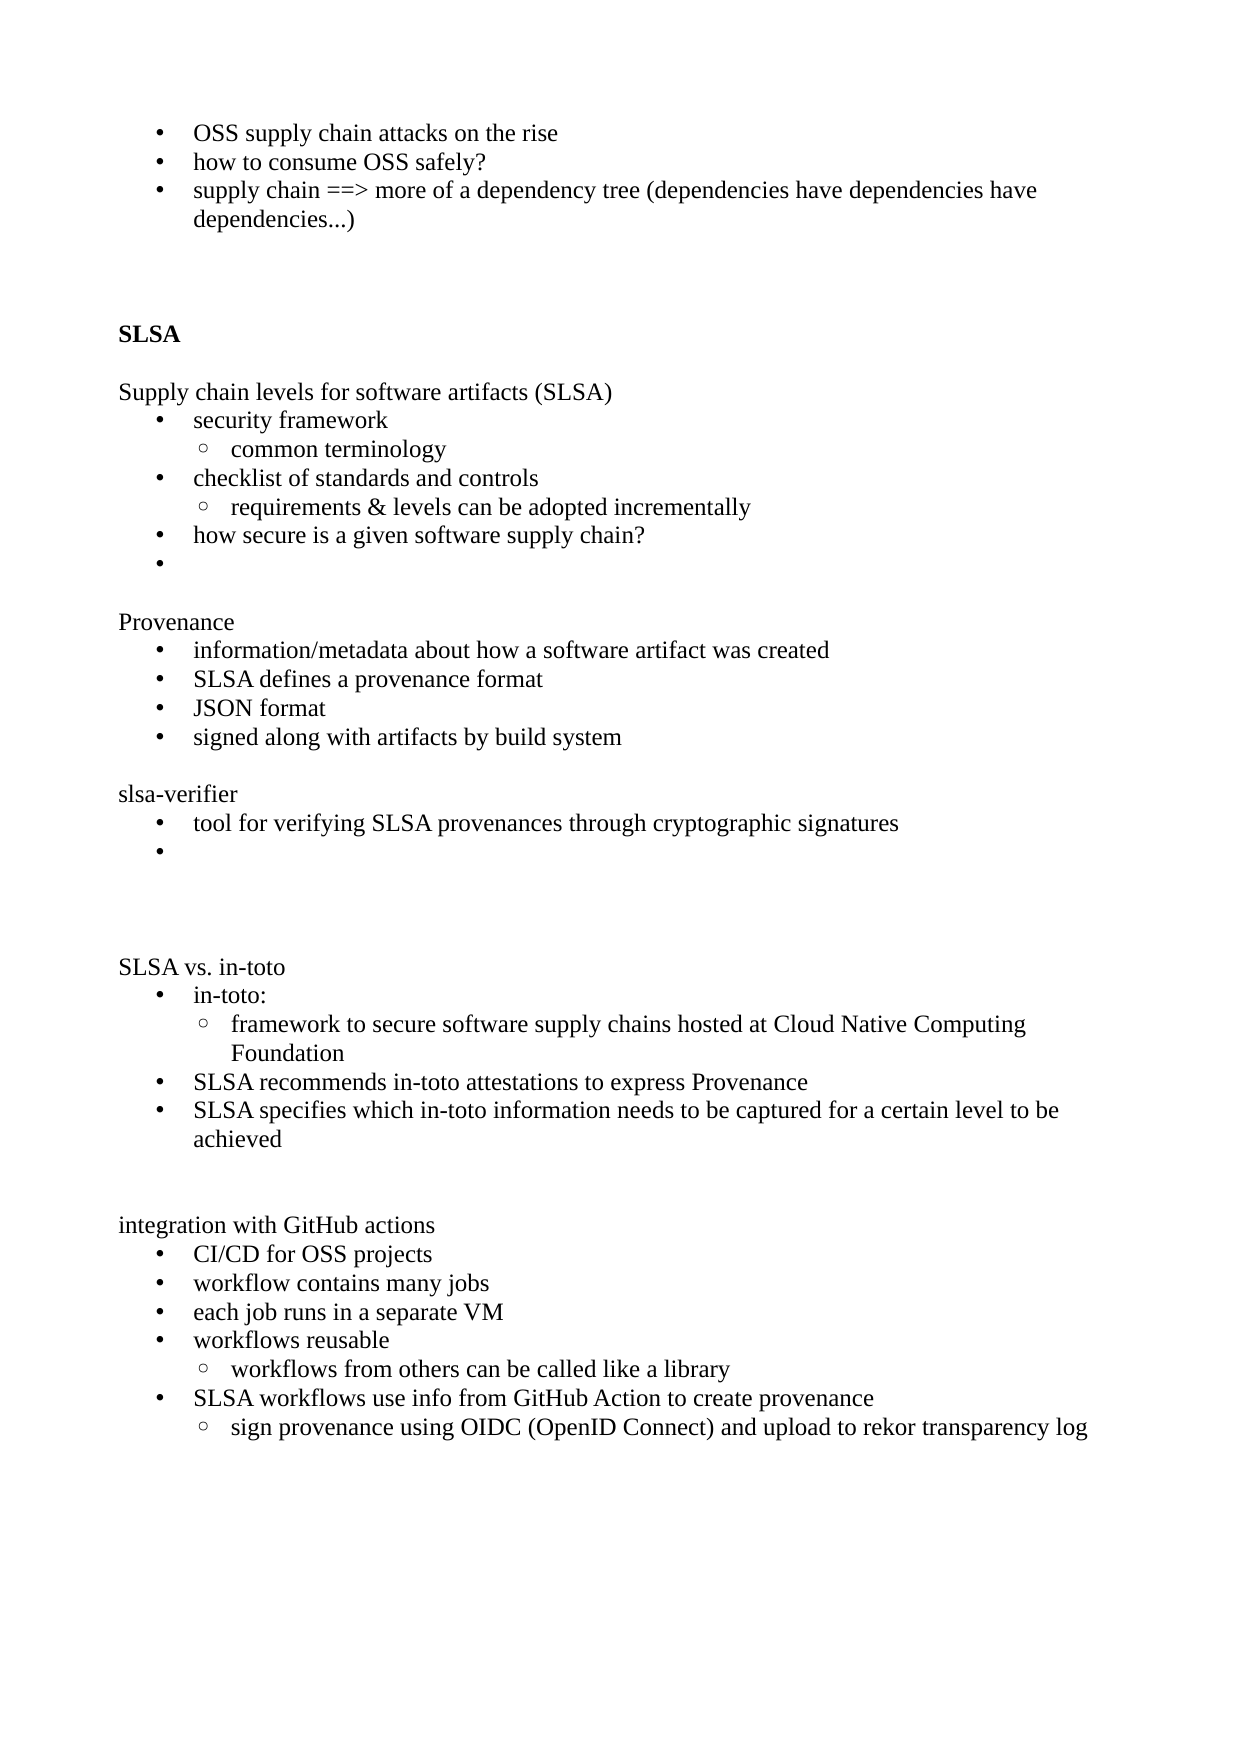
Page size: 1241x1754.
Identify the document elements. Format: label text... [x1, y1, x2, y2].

text SLSA vs. in-toto [118, 952, 1122, 981]
list workflows from others can be called like a library [193, 1354, 1122, 1383]
list framework to secure software supply chains hosted at Cloud Native Computing Foundation [193, 1009, 1122, 1067]
list security framework [156, 406, 1122, 434]
text SLSA [118, 319, 1122, 348]
list how secure is a given software supply chain? [156, 521, 1122, 549]
list JSON format [156, 693, 1122, 722]
list workflow contains many jobs [156, 1268, 1122, 1297]
list OSS supply chain attacks on the rise [156, 118, 1122, 147]
text slsa-verifier [118, 779, 1122, 808]
list SLSA specifies which in-toto information needs to be captured for a certain level to be achieved [156, 1096, 1122, 1153]
list information/metadata about how a software artifact was created [156, 636, 1122, 664]
list each job runs in a separate VM [156, 1297, 1122, 1326]
list common terminology [193, 434, 1122, 463]
list SLSA recommends in-toto attestations to express Provenance [156, 1067, 1122, 1096]
list requirements & levels can be adopted incrementally [193, 492, 1122, 521]
list signed along with artifacts by build system [156, 722, 1122, 751]
list tool for verifying SLSA provenances through cryptographic signatures [156, 808, 1122, 837]
list CI/CD for OSS projects [156, 1239, 1122, 1268]
list how to consume OSS safely? [156, 147, 1122, 176]
list sign provenance using OIDC (OpenID Connect) and upload to rekor transparency log [193, 1412, 1122, 1441]
text integration with GitHub actions [118, 1211, 1122, 1239]
list in-toto: [156, 981, 1122, 1009]
list checklist of standards and controls [156, 463, 1122, 492]
text Supply chain levels for software artifacts (SLSA) [118, 377, 1122, 406]
list SLSA defines a provenance format [156, 664, 1122, 693]
list supply chain ==> more of a dependency tree (dependencies have dependencies have dependencies...) [156, 176, 1122, 233]
text Provenance [118, 607, 1122, 636]
list SLSA workflows use info from GitHub Action to create provenance [156, 1383, 1122, 1412]
list workflows reusable [156, 1326, 1122, 1354]
